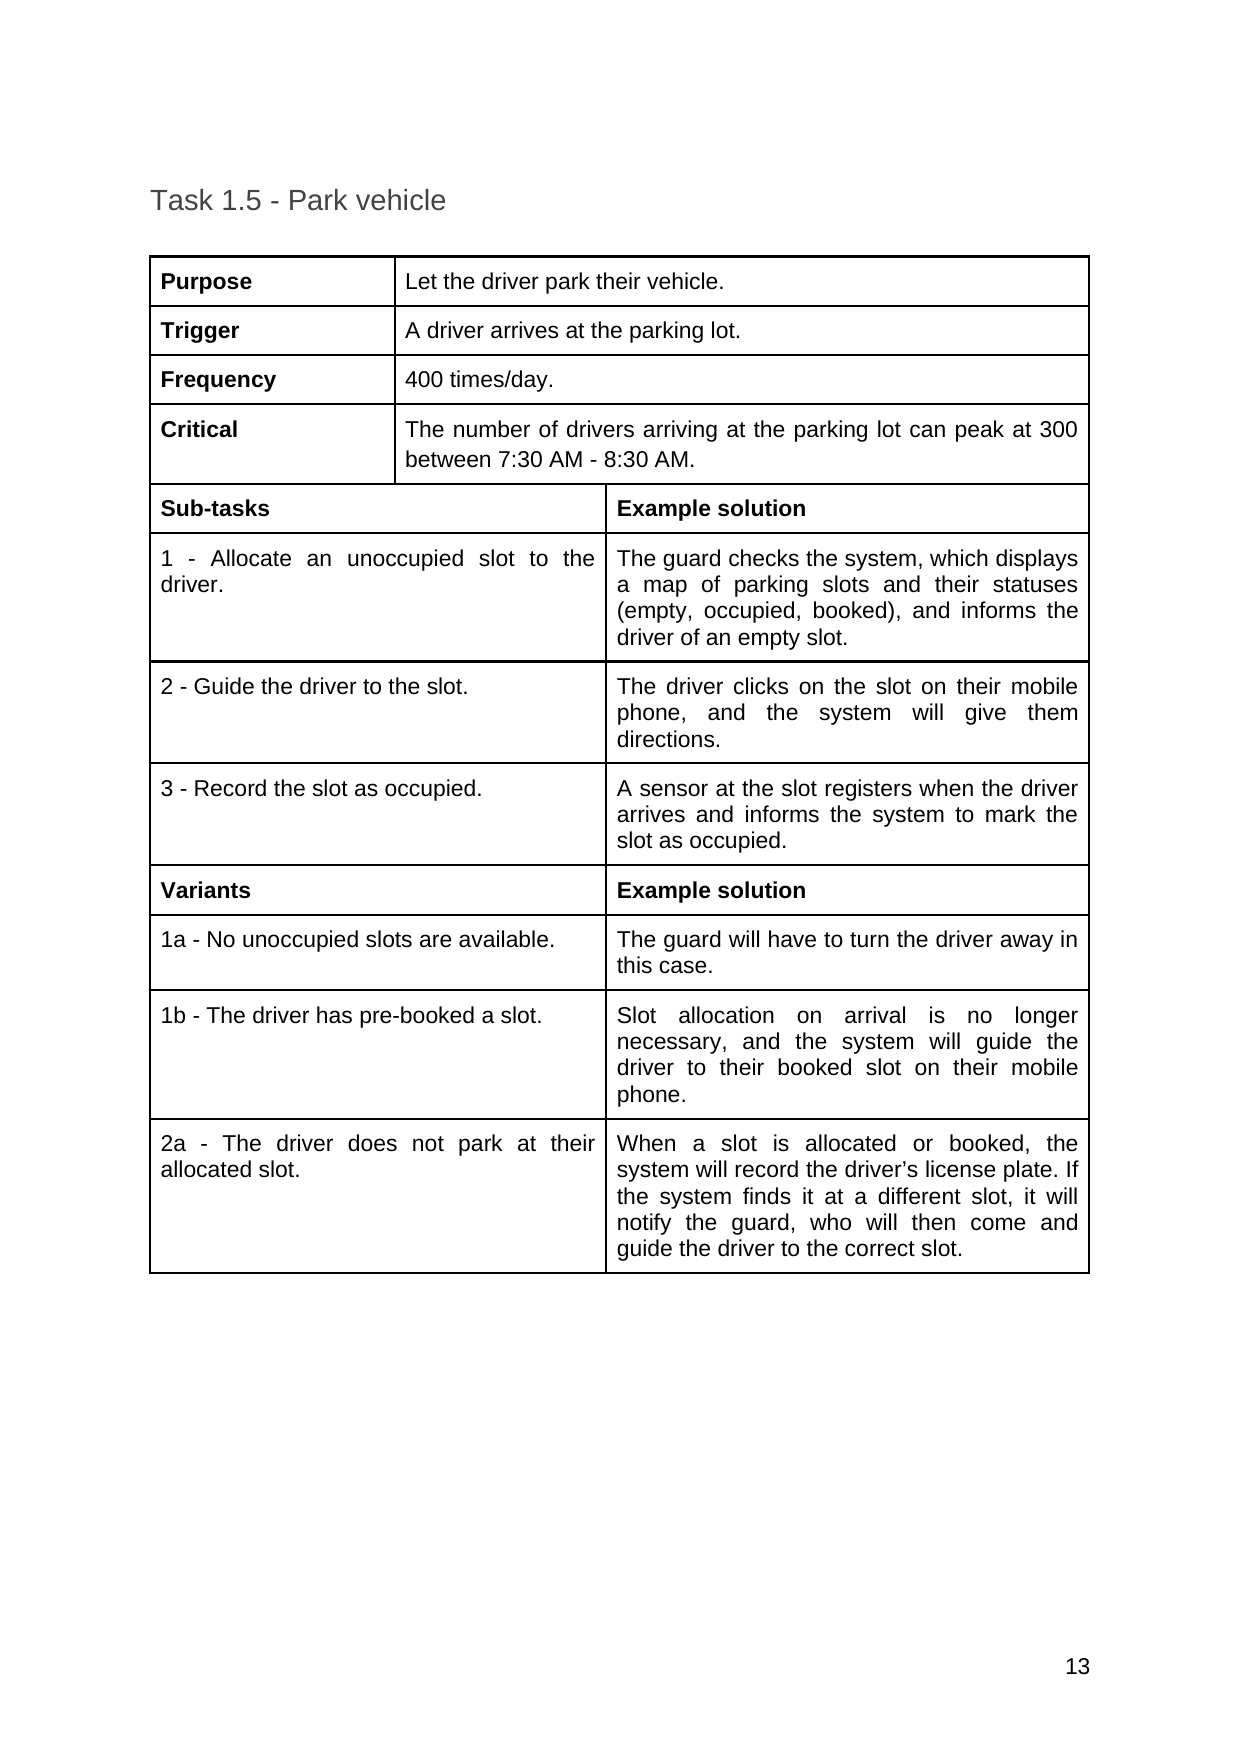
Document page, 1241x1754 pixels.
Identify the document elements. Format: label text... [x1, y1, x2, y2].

table_cell Example solution [607, 485, 1088, 532]
table_cell The guard will have to turn the driver away in this case. [607, 916, 1088, 989]
table_cell Slot allocation on arrival is no longer necessary, and the system will guide the driver to their booked slot on their mobile phone. [607, 991, 1088, 1117]
table_cell 400 times/day. [396, 356, 1088, 403]
table_cell Sub-tasks [151, 485, 605, 532]
table_cell The number of drivers arriving at the parking lot can peak at 300 between 7:30 AM - 8:30 AM. [396, 405, 1088, 483]
table_cell Critical [151, 405, 394, 483]
table_header Purpose [151, 258, 394, 305]
table_cell 1 - Allocate an unoccupied slot to the driver. [151, 534, 605, 660]
table_header Let the driver park their vehicle. [396, 258, 1088, 305]
table_cell A driver arrives at the parking lot. [396, 307, 1088, 354]
table_cell Variants [151, 866, 605, 913]
table_cell Example solution [607, 866, 1088, 913]
table_cell The guard checks the system, which displays a map of parking slots and their statuses (empty, occupied, booked), and informs the driver of an empty slot. [607, 534, 1088, 660]
table_cell 2 - Guide the driver to the slot. [151, 663, 605, 762]
table_cell Trigger [151, 307, 394, 354]
table_cell 1b - The driver has pre-booked a slot. [151, 991, 605, 1117]
table_cell 3 - Record the slot as occupied. [151, 764, 605, 864]
table_cell When a slot is allocated or booked, the system will record the driver’s license plate. If the system finds it at a different slot, it will notify the guard, who will then come and guide the driver to the correct slot. [607, 1120, 1088, 1272]
table_cell Frequency [151, 356, 394, 403]
subtitle Task 1.5 - Park vehicle [150, 183, 1090, 217]
table_cell 2a - The driver does not park at their allocated slot. [151, 1120, 605, 1272]
table_cell A sensor at the slot registers when the driver arrives and informs the system to mark the slot as occupied. [607, 764, 1088, 864]
table_cell The driver clicks on the slot on their mobile phone, and the system will give them directions. [607, 663, 1088, 762]
table_cell 1a - No unoccupied slots are available. [151, 916, 605, 989]
